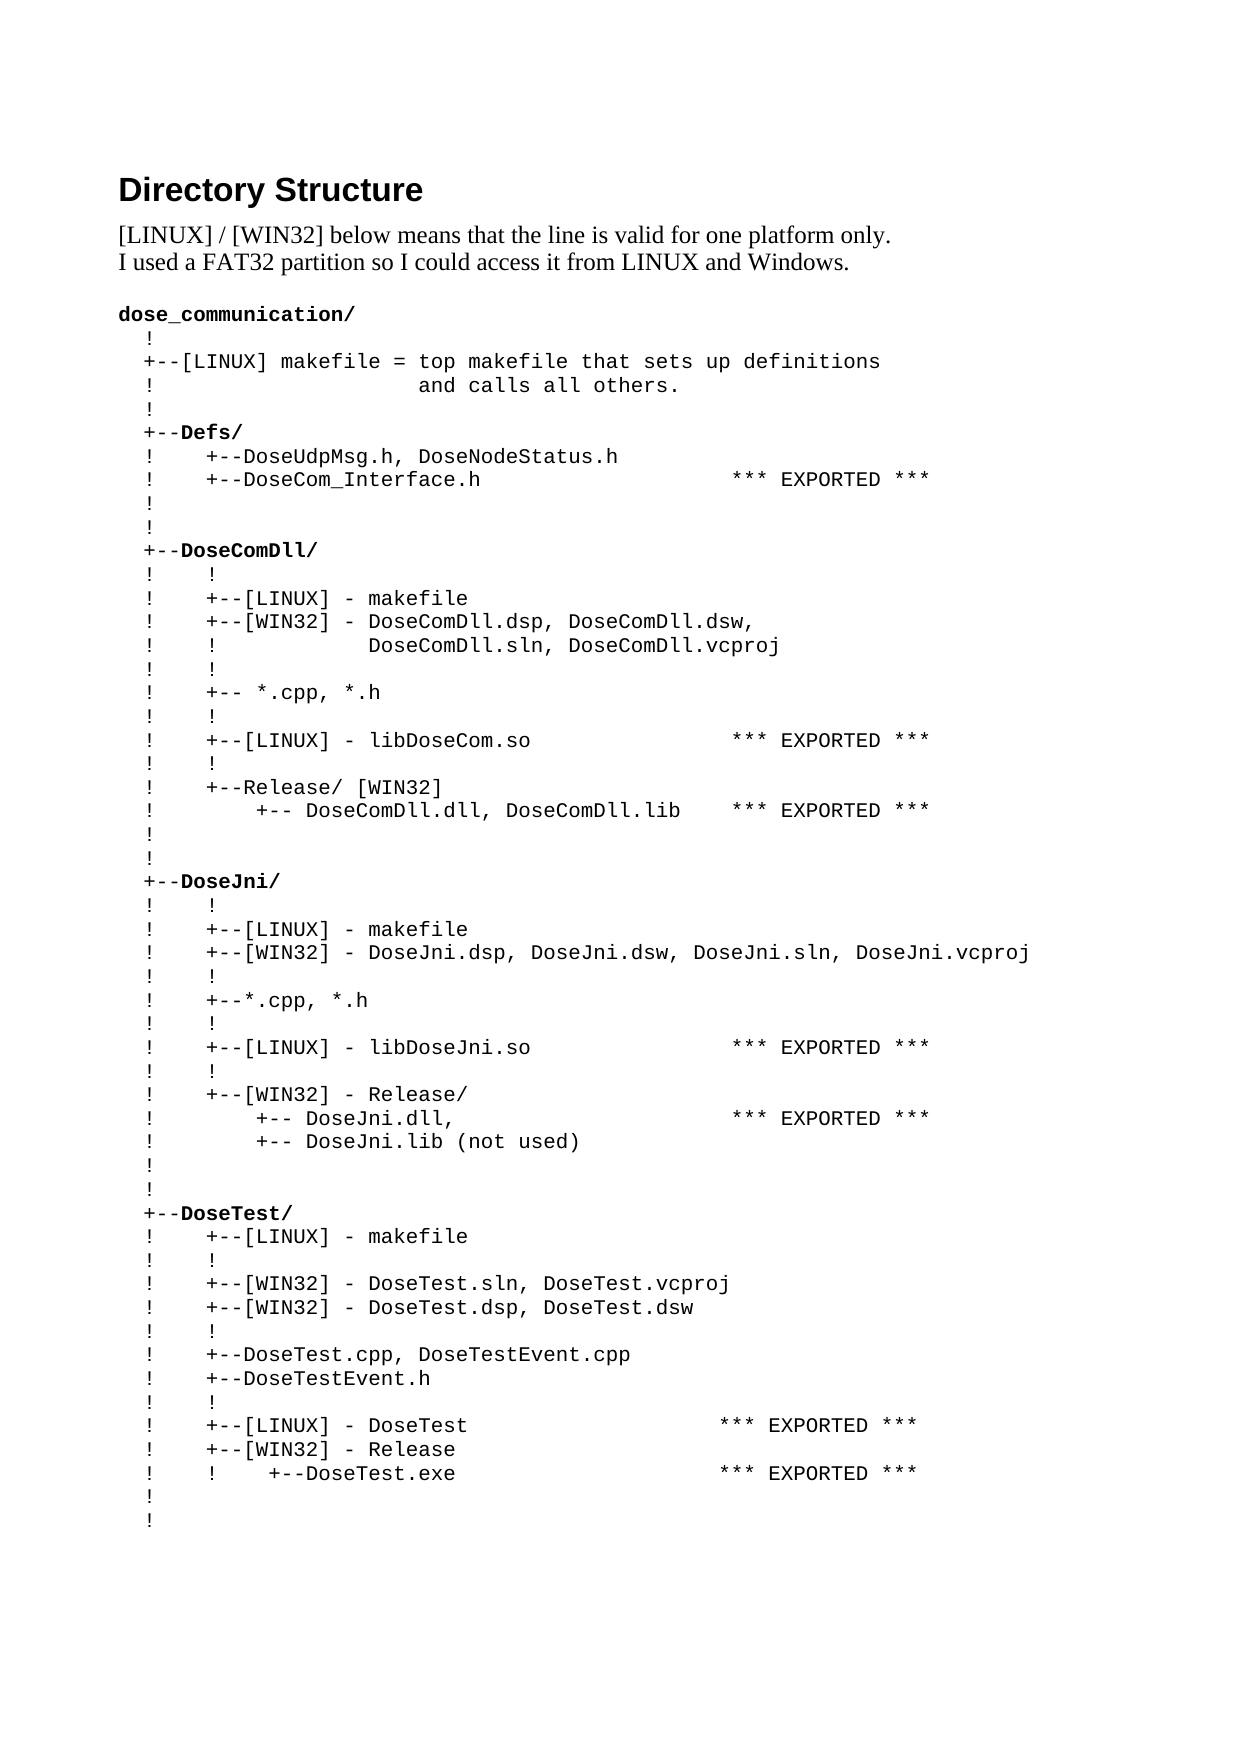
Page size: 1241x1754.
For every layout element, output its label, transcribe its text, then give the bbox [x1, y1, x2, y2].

text ! [118, 1155, 1122, 1179]
text ! ! [118, 564, 1122, 588]
text ! ! [118, 1392, 1122, 1415]
text dose_communication/ [118, 304, 1122, 328]
text ! ! [118, 895, 1122, 919]
text ! ! [118, 966, 1122, 990]
text ! +--DoseUdpMsg.h, DoseNodeStatus.h [118, 446, 1122, 469]
text ! +--*.cpp, *.h [118, 990, 1122, 1013]
text ! +--[LINUX] - makefile [118, 1226, 1122, 1250]
text ! +--[WIN32] - DoseComDll.dsp, DoseComDll.dsw, [118, 611, 1122, 635]
text ! and calls all others. [118, 375, 1122, 398]
text +--DoseComDll/ [118, 540, 1122, 564]
text ! ! [118, 1013, 1122, 1037]
text ! +-- *.cpp, *.h [118, 682, 1122, 706]
text ! ! +--DoseTest.exe *** EXPORTED *** [118, 1463, 1122, 1486]
text ! +--[LINUX] - libDoseCom.so *** EXPORTED *** [118, 729, 1122, 753]
text I used a FAT32 partition so I could access it from LINUX and Windows. [118, 248, 1122, 276]
text ! +--[WIN32] - DoseJni.dsp, DoseJni.dsw, DoseJni.sln, DoseJni.vcproj [118, 942, 1122, 966]
text ! +--[WIN32] - DoseTest.sln, DoseTest.vcproj [118, 1273, 1122, 1297]
subtitle Directory Structure [118, 171, 1122, 208]
text ! [118, 1486, 1122, 1510]
text ! +--[LINUX] - libDoseJni.so *** EXPORTED *** [118, 1037, 1122, 1061]
text ! +--DoseTestEvent.h [118, 1368, 1122, 1392]
text ! ! [118, 706, 1122, 729]
text ! +--[WIN32] - Release [118, 1439, 1122, 1463]
text ! [118, 1179, 1122, 1202]
text ! [118, 517, 1122, 540]
text +--[LINUX] makefile = top makefile that sets up definitions [118, 351, 1122, 375]
text ! +--DoseTest.cpp, DoseTestEvent.cpp [118, 1344, 1122, 1368]
text ! [118, 1510, 1122, 1533]
text ! [118, 328, 1122, 351]
text ! ! [118, 1250, 1122, 1273]
text [LINUX] / [WIN32] below means that the line is valid for one platform only. [118, 221, 1122, 248]
text ! ! [118, 1321, 1122, 1344]
text ! [118, 398, 1122, 422]
text ! +--[LINUX] - DoseTest *** EXPORTED *** [118, 1415, 1122, 1439]
text ! +--[WIN32] - DoseTest.dsp, DoseTest.dsw [118, 1297, 1122, 1321]
text ! [118, 824, 1122, 848]
text ! ! DoseComDll.sln, DoseComDll.vcproj [118, 635, 1122, 659]
text +--DoseTest/ [118, 1202, 1122, 1226]
text ! ! [118, 1061, 1122, 1084]
text ! +--[LINUX] - makefile [118, 919, 1122, 942]
text +--Defs/ [118, 422, 1122, 446]
text ! [118, 493, 1122, 517]
text +--DoseJni/ [118, 871, 1122, 895]
text ! +-- DoseJni.lib (not used) [118, 1132, 1122, 1155]
text ! ! [118, 659, 1122, 682]
text ! +--[LINUX] - makefile [118, 588, 1122, 611]
text ! ! [118, 753, 1122, 777]
text ! +--[WIN32] - Release/ [118, 1084, 1122, 1108]
text ! +-- DoseJni.dll, *** EXPORTED *** [118, 1108, 1122, 1132]
text ! +--DoseCom_Interface.h *** EXPORTED *** [118, 469, 1122, 493]
text ! +--Release/ [WIN32] [118, 777, 1122, 801]
text ! +-- DoseComDll.dll, DoseComDll.lib *** EXPORTED *** [118, 801, 1122, 824]
text ! [118, 848, 1122, 871]
